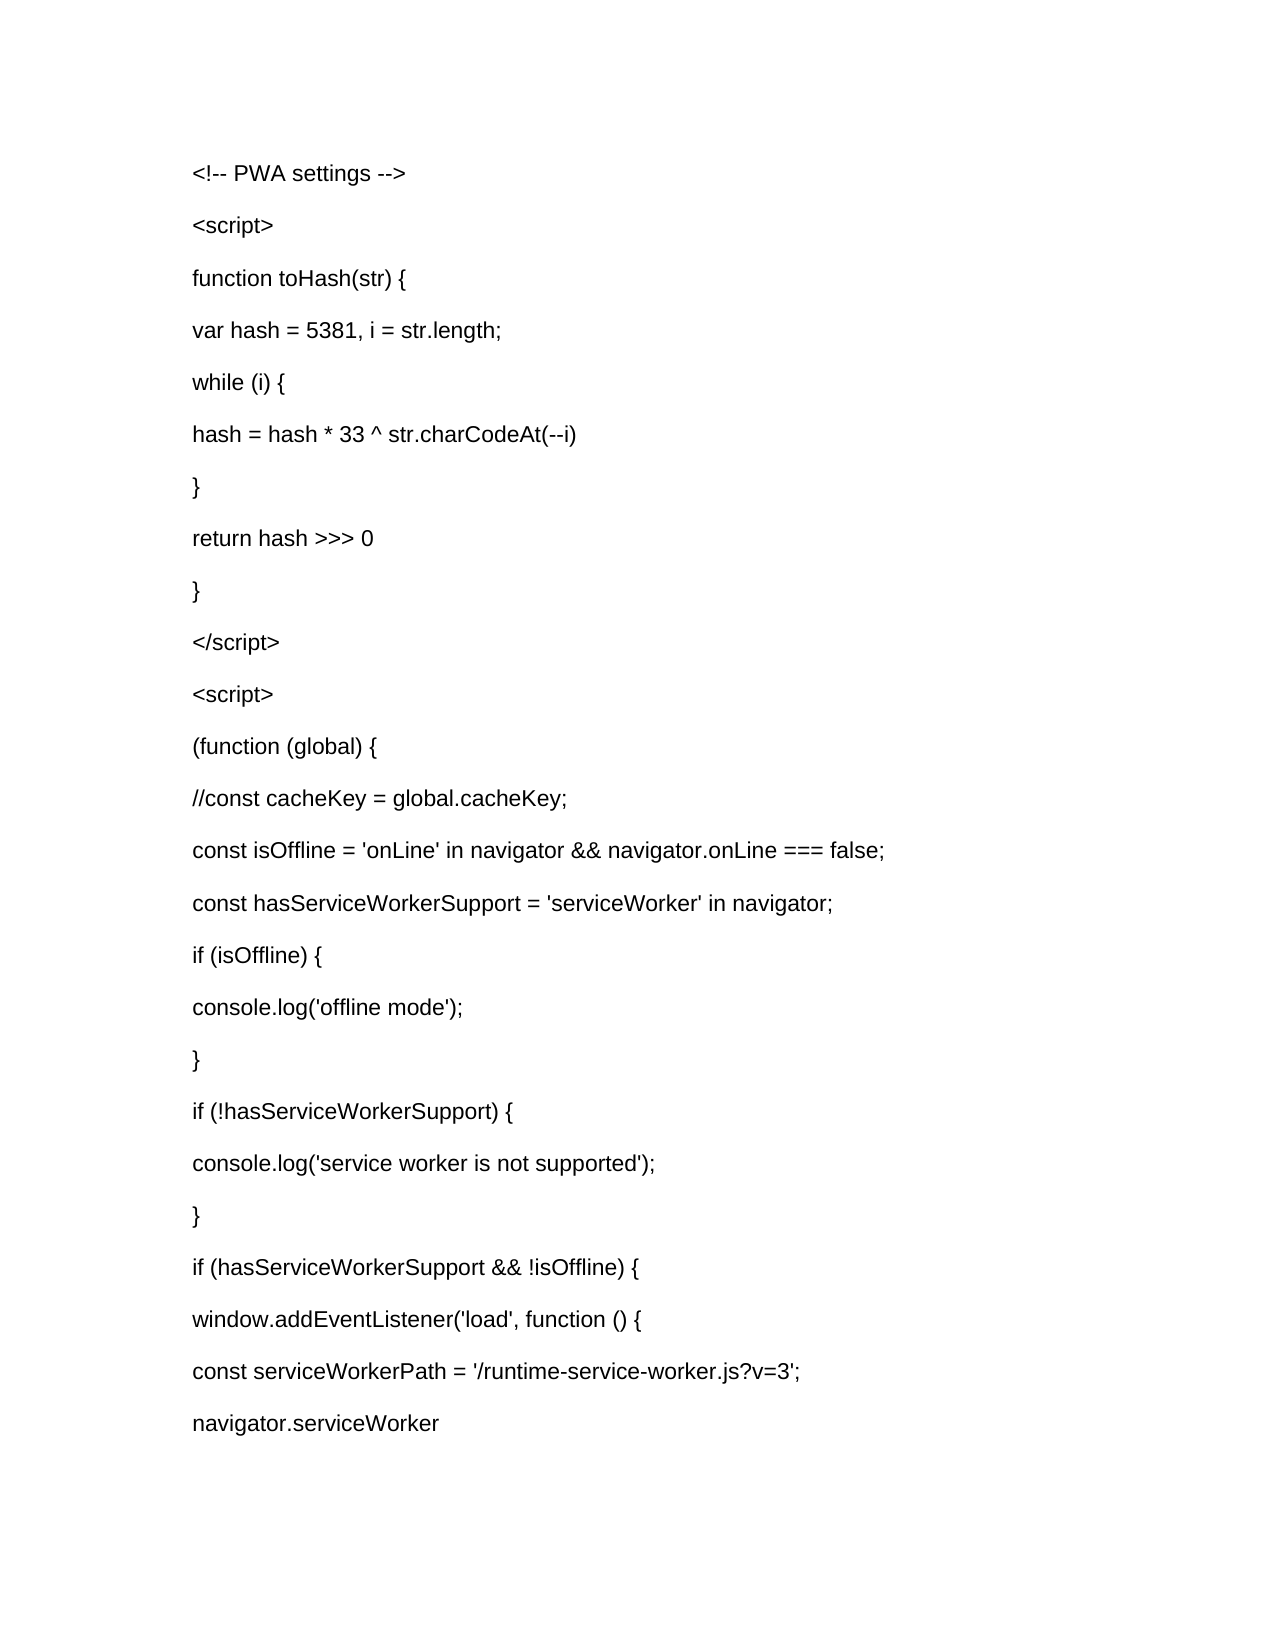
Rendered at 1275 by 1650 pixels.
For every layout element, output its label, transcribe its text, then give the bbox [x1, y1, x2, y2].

table_cell [150, 515, 182, 567]
table_cell <script> [182, 671, 1125, 723]
table_cell [150, 1035, 182, 1087]
table_cell navigator.serviceWorker [182, 1400, 1125, 1452]
table_cell } [182, 463, 1125, 514]
table_cell if (!hasServiceWorkerSupport) { [182, 1088, 1125, 1139]
table_cell [150, 567, 182, 619]
table_cell [150, 619, 182, 671]
table_cell [150, 723, 182, 775]
table_cell [150, 1244, 182, 1296]
table_cell const hasServiceWorkerSupport = 'serviceWorker' in navigator; [182, 879, 1125, 931]
table_cell //const cacheKey = global.cacheKey; [182, 775, 1125, 827]
table_cell if (hasServiceWorkerSupport && !isOffline) { [182, 1244, 1125, 1296]
table_cell [150, 983, 182, 1035]
table_cell return hash >>> 0 [182, 515, 1125, 567]
table_cell [150, 775, 182, 827]
table_cell [150, 1140, 182, 1192]
table_cell </script> [182, 619, 1125, 671]
table_cell function toHash(str) { [182, 254, 1125, 306]
table_cell [150, 931, 182, 983]
table_cell [150, 827, 182, 879]
table_cell while (i) { [182, 358, 1125, 410]
table_cell [150, 254, 182, 306]
table_cell } [182, 1192, 1125, 1244]
table_cell <script> [182, 202, 1125, 254]
table_cell } [182, 1035, 1125, 1087]
table_cell [150, 1192, 182, 1244]
table_cell console.log('service worker is not supported'); [182, 1140, 1125, 1192]
table_cell [150, 410, 182, 462]
table_cell [150, 202, 182, 254]
table_cell <!-- PWA settings --> [182, 150, 1125, 202]
table_cell [150, 879, 182, 931]
table_cell [150, 358, 182, 410]
table_cell if (isOffline) { [182, 931, 1125, 983]
table_cell [150, 1400, 182, 1452]
table_cell var hash = 5381, i = str.length; [182, 306, 1125, 358]
table_cell } [182, 567, 1125, 619]
table_cell [150, 1088, 182, 1139]
table_cell [150, 1296, 182, 1348]
table_cell [150, 306, 182, 358]
table_cell const isOffline = 'onLine' in navigator && navigator.onLine === false; [182, 827, 1125, 879]
table_cell const serviceWorkerPath = '/runtime-service-worker.js?v=3'; [182, 1348, 1125, 1400]
table_cell [150, 671, 182, 723]
table_cell [150, 150, 182, 202]
table_cell window.addEventListener('load', function () { [182, 1296, 1125, 1348]
table_cell hash = hash * 33 ^ str.charCodeAt(--i) [182, 410, 1125, 462]
table_cell [150, 463, 182, 514]
table_cell [150, 1348, 182, 1400]
table_cell (function (global) { [182, 723, 1125, 775]
table_cell console.log('offline mode'); [182, 983, 1125, 1035]
